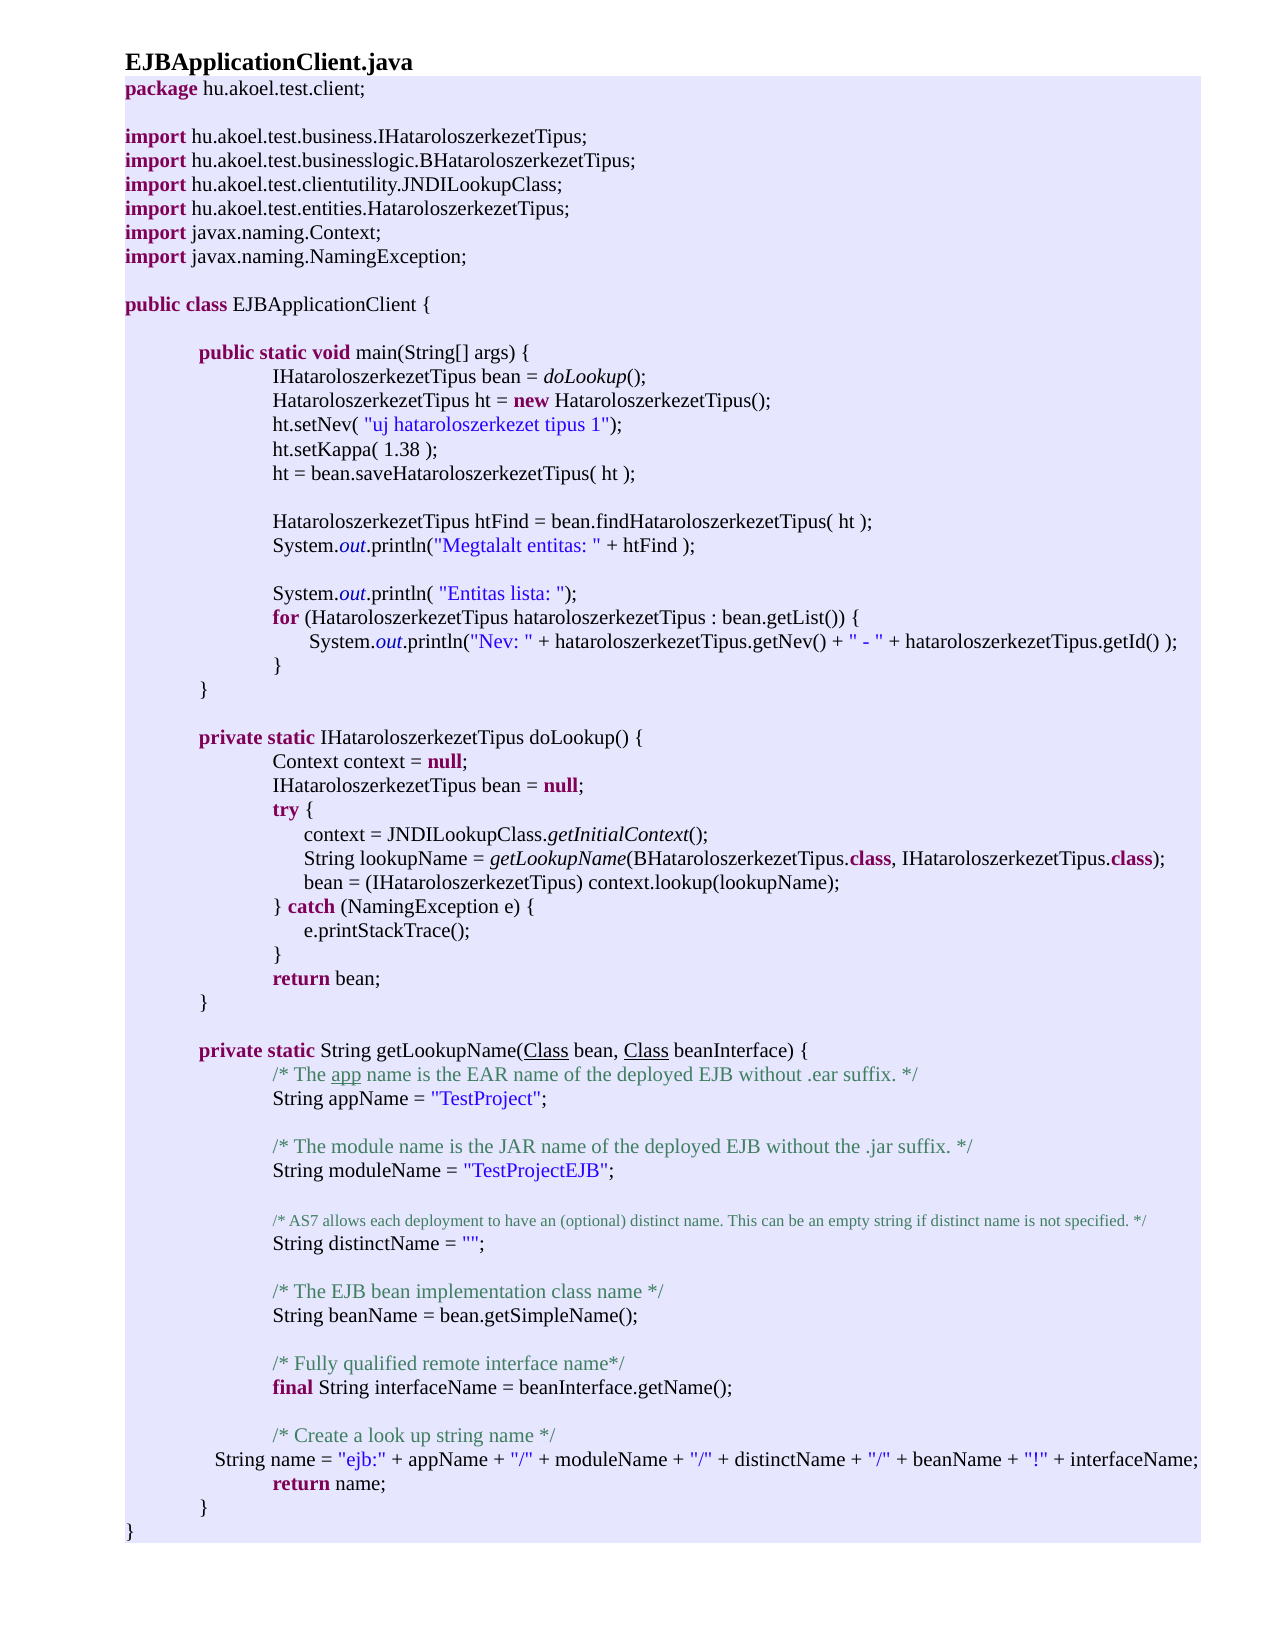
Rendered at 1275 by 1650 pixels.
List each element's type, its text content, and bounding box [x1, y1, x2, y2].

text /* Create a look up string name */ [125, 1423, 1201, 1447]
text } [125, 1495, 1201, 1519]
text } [125, 677, 1201, 701]
text context = JNDILookupClass.getInitialContext(); [125, 821, 1201, 846]
text ht.setKappa( 1.38 ); [125, 436, 1201, 461]
text /* AS7 allows each deployment to have an (optional) distinct name. This can be an empty string if distinct name is not specified. */ [125, 1206, 1201, 1231]
text import hu.akoel.test.business.IHataroloszerkezetTipus; [125, 124, 1201, 148]
text HataroloszerkezetTipus htFind = bean.findHataroloszerkezetTipus( ht ); [125, 509, 1201, 533]
text /* The module name is the JAR name of the deployed EJB without the .jar suffix. */ [125, 1134, 1201, 1158]
text } [125, 942, 1201, 966]
text /* The app name is the EAR name of the deployed EJB without .ear suffix. */ [125, 1062, 1201, 1086]
text ht.setNev( "uj hataroloszerkezet tipus 1"); [125, 412, 1201, 436]
text /* The EJB bean implementation class name */ [125, 1279, 1201, 1303]
text IHataroloszerkezetTipus bean = null; [125, 773, 1201, 797]
text return name; [125, 1471, 1201, 1495]
text String name = "ejb:" + appName + "/" + moduleName + "/" + distinctName + "/" + beanName + "!" + interfaceName; [125, 1447, 1201, 1471]
text Context context = null; [125, 749, 1201, 773]
text HataroloszerkezetTipus ht = new HataroloszerkezetTipus(); [125, 388, 1201, 412]
text String distinctName = ""; [125, 1231, 1201, 1254]
text EJBApplicationClient.java [125, 47, 1201, 76]
text return bean; [125, 966, 1201, 990]
text IHataroloszerkezetTipus bean = doLookup(); [125, 364, 1201, 388]
text import hu.akoel.test.entities.HataroloszerkezetTipus; [125, 196, 1201, 220]
text public class EJBApplicationClient { [125, 292, 1201, 316]
text bean = (IHataroloszerkezetTipus) context.lookup(lookupName); [125, 869, 1201, 894]
text private static IHataroloszerkezetTipus doLookup() { [125, 725, 1201, 749]
text import javax.naming.NamingException; [125, 244, 1201, 268]
text private static String getLookupName(Class bean, Class beanInterface) { [125, 1038, 1201, 1062]
text String beanName = bean.getSimpleName(); [125, 1303, 1201, 1327]
text for (HataroloszerkezetTipus hataroloszerkezetTipus : bean.getList()) { [125, 605, 1201, 629]
text public static void main(String[] args) { [125, 340, 1201, 364]
text try { [125, 797, 1201, 821]
text String lookupName = getLookupName(BHataroloszerkezetTipus.class, IHataroloszerkezetTipus.class); [125, 846, 1201, 869]
text } [125, 990, 1201, 1014]
text import javax.naming.Context; [125, 220, 1201, 244]
text String appName = "TestProject"; [125, 1086, 1201, 1110]
text System.out.println("Megtalalt entitas: " + htFind ); [125, 533, 1201, 557]
text } [125, 1519, 1201, 1543]
text import hu.akoel.test.clientutility.JNDILookupClass; [125, 172, 1201, 196]
text System.out.println("Nev: " + hataroloszerkezetTipus.getNev() + " - " + hataroloszerkezetTipus.getId() ); [125, 629, 1201, 653]
text String moduleName = "TestProjectEJB"; [125, 1158, 1201, 1182]
text final String interfaceName = beanInterface.getName(); [125, 1375, 1201, 1399]
text import hu.akoel.test.businesslogic.BHataroloszerkezetTipus; [125, 148, 1201, 172]
text } catch (NamingException e) { [125, 894, 1201, 918]
text package hu.akoel.test.client; [125, 76, 1201, 99]
text ht = bean.saveHataroloszerkezetTipus( ht ); [125, 461, 1201, 484]
text } [125, 653, 1201, 677]
text System.out.println( "Entitas lista: "); [125, 581, 1201, 605]
text e.printStackTrace(); [125, 918, 1201, 942]
text /* Fully qualified remote interface name*/ [125, 1351, 1201, 1375]
